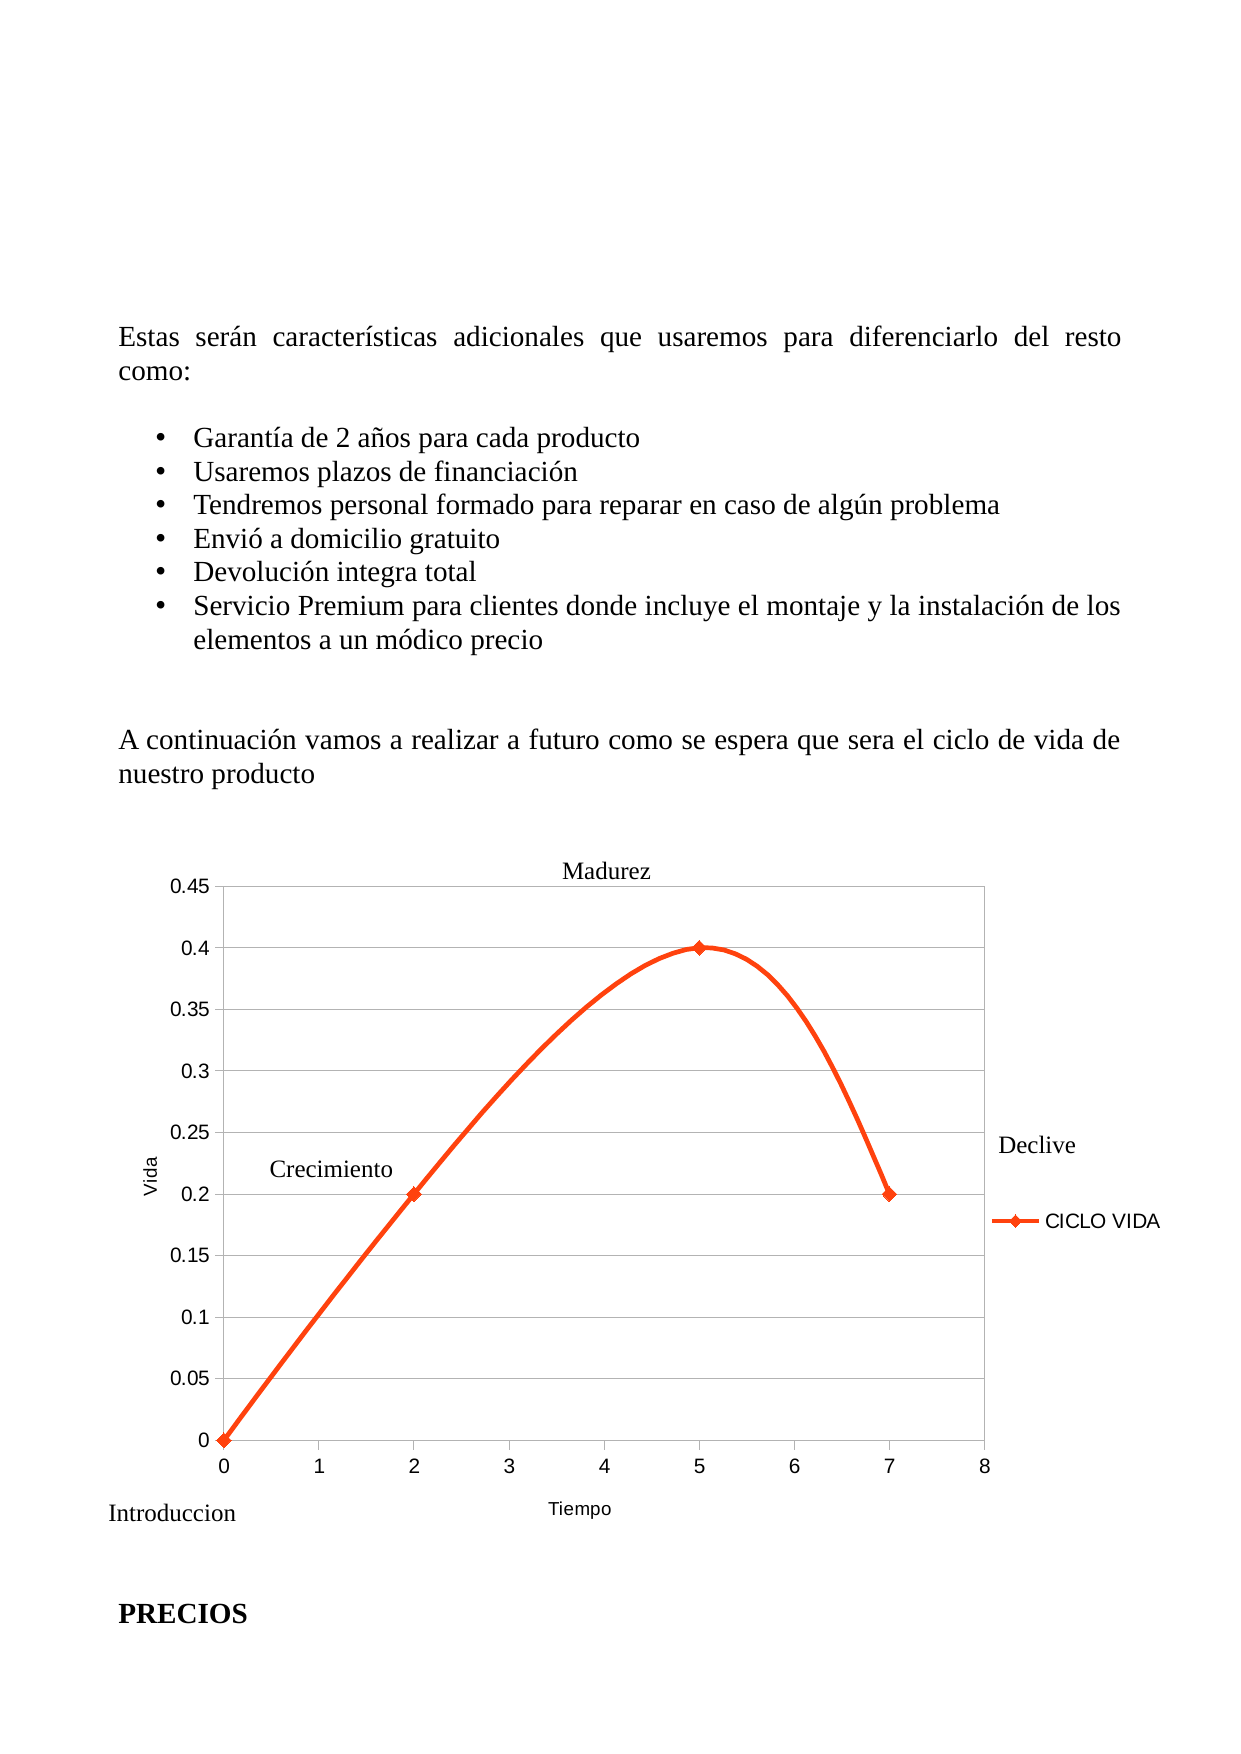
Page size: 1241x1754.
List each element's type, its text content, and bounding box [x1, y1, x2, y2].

text A continuación vamos a realizar a futuro como se espera que sera el ciclo de vida de nuestro producto [118, 722, 1122, 789]
list Tendremos personal formado para reparar en caso de algún problema [156, 487, 1122, 521]
text PRECIOS [118, 1596, 1122, 1630]
list Envió a domicilio gratuito [156, 521, 1122, 554]
list Usaremos plazos de financiación [156, 454, 1122, 487]
list Devolución integra total [156, 554, 1122, 588]
text Estas serán características adicionales que usaremos para diferenciarlo del resto como: [118, 319, 1122, 386]
list Servicio Premium para clientes donde incluye el montaje y la instalación de los elementos a un módico precio [156, 588, 1122, 655]
list Garantía de 2 años para cada producto [156, 420, 1122, 454]
